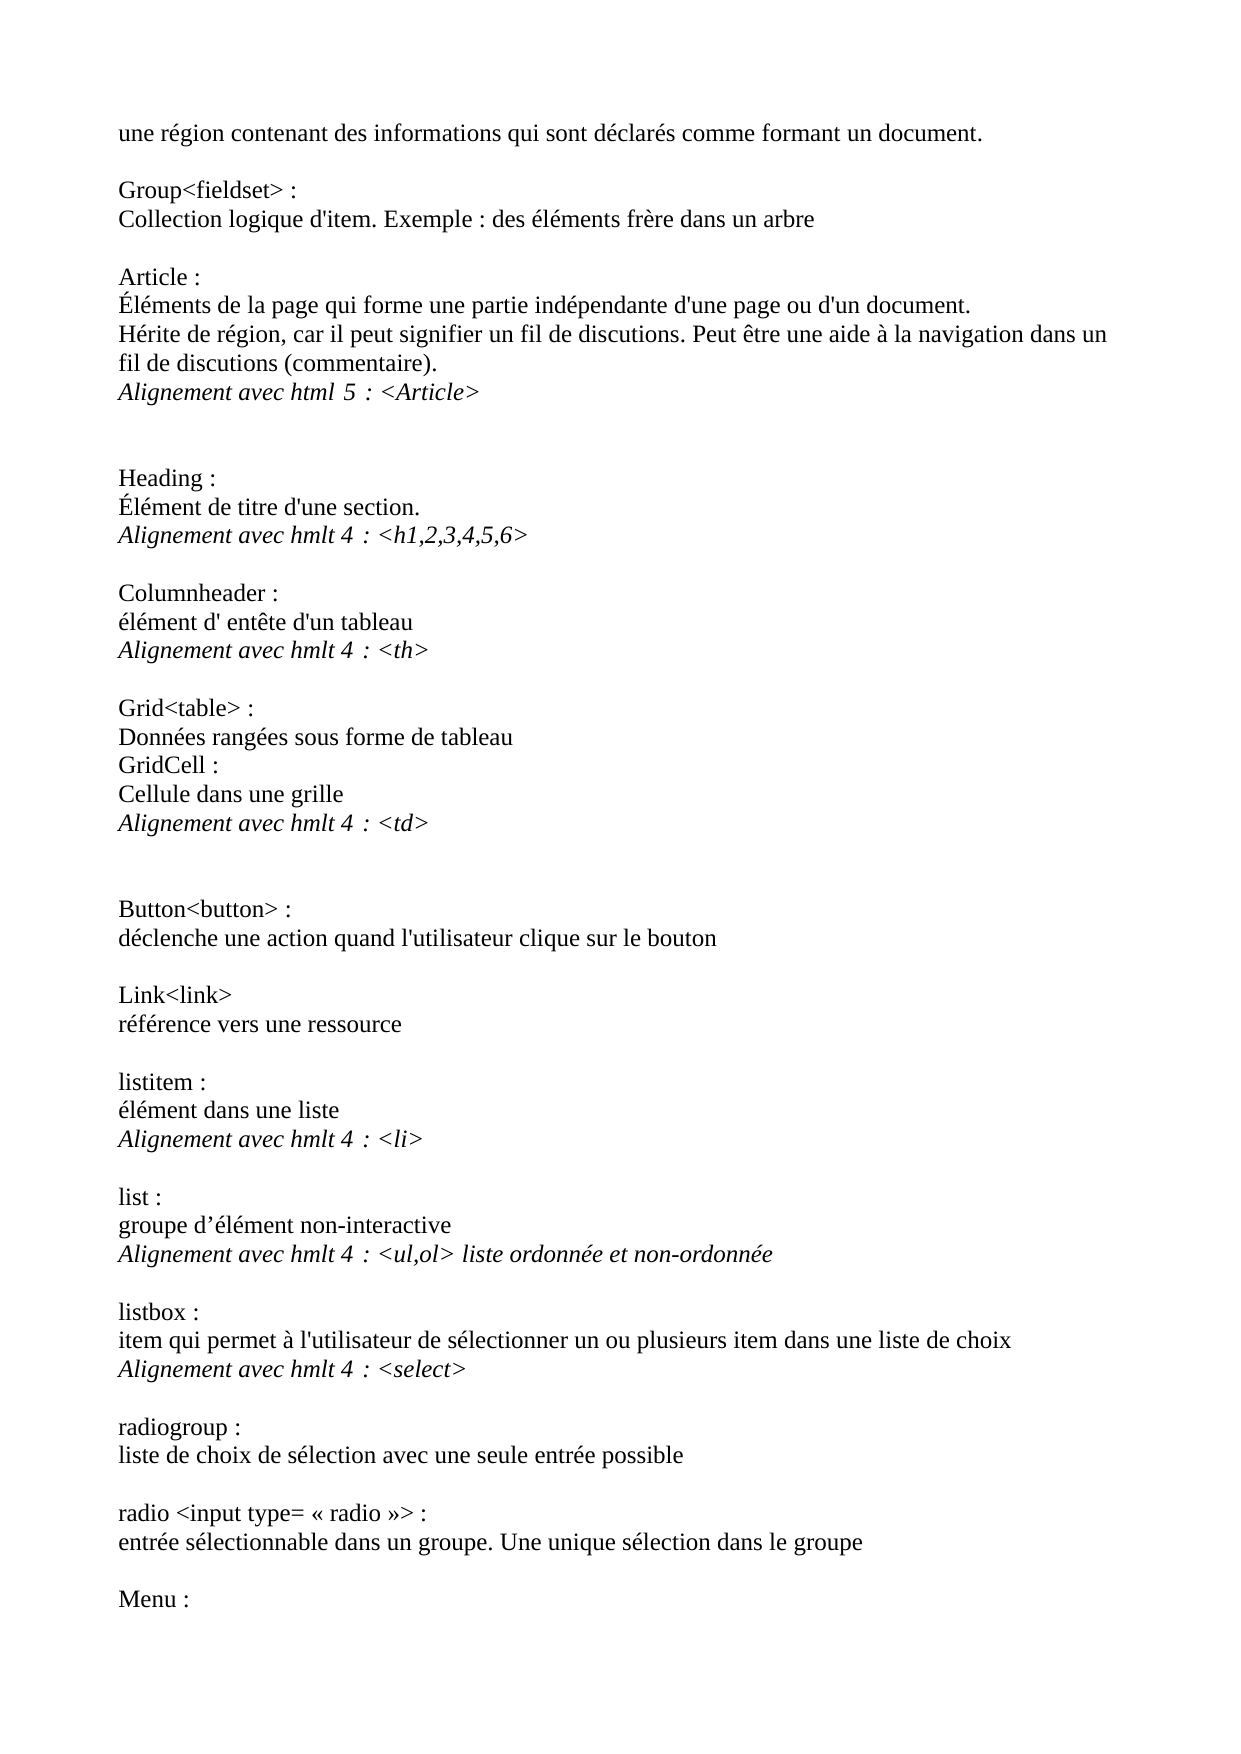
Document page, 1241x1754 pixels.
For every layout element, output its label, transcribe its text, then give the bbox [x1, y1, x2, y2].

text élément dans une liste [118, 1096, 1122, 1124]
text Menu : [118, 1584, 1122, 1613]
text Alignement avec hmlt 4 : <li> [118, 1124, 1122, 1153]
text item qui permet à l'utilisateur de sélectionner un ou plusieurs item dans une liste de choix [118, 1326, 1122, 1354]
text entrée sélectionnable dans un groupe. Une unique sélection dans le groupe [118, 1527, 1122, 1556]
text liste de choix de sélection avec une seule entrée possible [118, 1441, 1122, 1469]
text élément d' entête d'un tableau [118, 607, 1122, 636]
text radio <input type= « radio »> : [118, 1498, 1122, 1527]
text Alignement avec hmlt 4 : <ul,ol> liste ordonnée et non-ordonnée [118, 1239, 1122, 1268]
text Button<button> : [118, 894, 1122, 923]
text Alignement avec hmlt 4 : <h1,2,3,4,5,6> [118, 521, 1122, 549]
text Heading : [118, 463, 1122, 492]
text radiogroup : [118, 1412, 1122, 1441]
text déclenche une action quand l'utilisateur clique sur le bouton [118, 923, 1122, 952]
text GridCell : [118, 751, 1122, 779]
text groupe d’élément non-interactive [118, 1211, 1122, 1239]
text Élément de titre d'une section. [118, 492, 1122, 521]
text listbox : [118, 1297, 1122, 1326]
text Alignement avec html 5 : <Article> [118, 377, 1122, 406]
text Link<link> [118, 981, 1122, 1009]
text Alignement avec hmlt 4 : <select> [118, 1354, 1122, 1383]
text Group<fieldset> : [118, 176, 1122, 204]
text Cellule dans une grille [118, 779, 1122, 808]
text Collection logique d'item. Exemple : des éléments frère dans un arbre [118, 204, 1122, 233]
text une région contenant des informations qui sont déclarés comme formant un document. [118, 118, 1122, 147]
text Columnheader : [118, 578, 1122, 607]
text Hérite de région, car il peut signifier un fil de discutions. Peut être une aide à la navigation dans un fil de discutions (commentaire). [118, 319, 1122, 377]
text Article : [118, 262, 1122, 291]
text listitem : [118, 1067, 1122, 1096]
text Alignement avec hmlt 4 : <td> [118, 808, 1122, 837]
text Grid<table> : [118, 693, 1122, 722]
text list : [118, 1182, 1122, 1211]
text Alignement avec hmlt 4 : <th> [118, 636, 1122, 664]
text référence vers une ressource [118, 1009, 1122, 1038]
text Données rangées sous forme de tableau [118, 722, 1122, 751]
text Éléments de la page qui forme une partie indépendante d'une page ou d'un document. [118, 291, 1122, 319]
